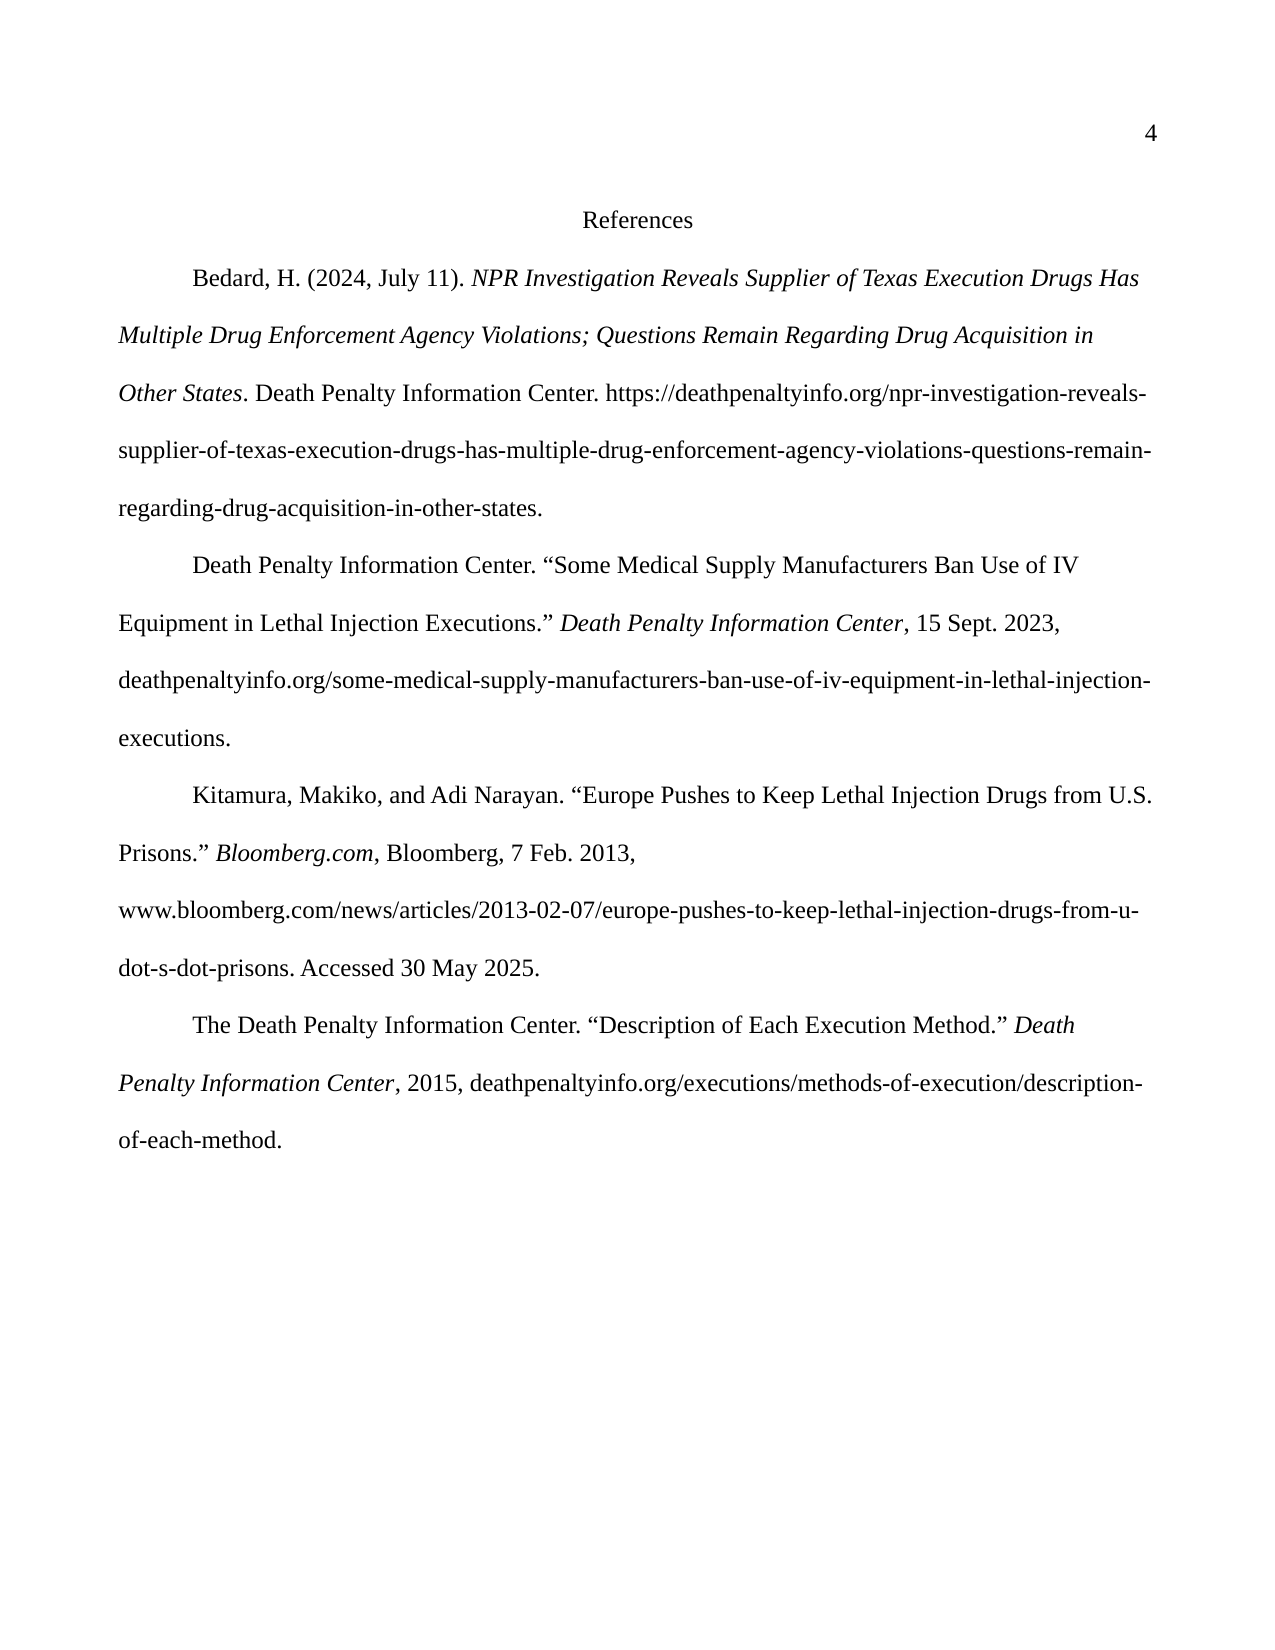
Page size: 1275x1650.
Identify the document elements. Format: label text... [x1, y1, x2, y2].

text ‌ [118, 1241, 1157, 1269]
text Death Penalty Information Center. “Some Medical Supply Manufacturers Ban Use of IV Equipment in Lethal Injection Executions.” Death Penalty Information Center, 15 Sept. 2023, deathpenaltyinfo.org/some-medical-supply-manufacturers-ban-use-of-iv-equipment-in-lethal-injection-executions. [118, 551, 1157, 752]
text The Death Penalty Information Center. “Description of Each Execution Method.” Death Penalty Information Center, 2015, deathpenaltyinfo.org/executions/methods-of-execution/description-of-each-method. [118, 1011, 1157, 1154]
text References [118, 206, 1157, 234]
text Bedard, H. (2024, July 11). NPR Investigation Reveals Supplier of Texas Execution Drugs Has Multiple Drug Enforcement Agency Violations; Questions Remain Regarding Drug Acquisition in Other States. Death Penalty Information Center. https://deathpenaltyinfo.org/npr-investigation-reveals-supplier-of-texas-execution-drugs-has-multiple-drug-enforcement-agency-violations-questions-remain-regarding-drug-acquisition-in-other-states. [118, 263, 1157, 522]
text Kitamura, Makiko, and Adi Narayan. “Europe Pushes to Keep Lethal Injection Drugs from U.S. Prisons.” Bloomberg.com, Bloomberg, 7 Feb. 2013, www.bloomberg.com/news/articles/2013-02-07/europe-pushes-to-keep-lethal-injection-drugs-from-u-dot-s-dot-prisons. Accessed 30 May 2025. [118, 781, 1157, 982]
